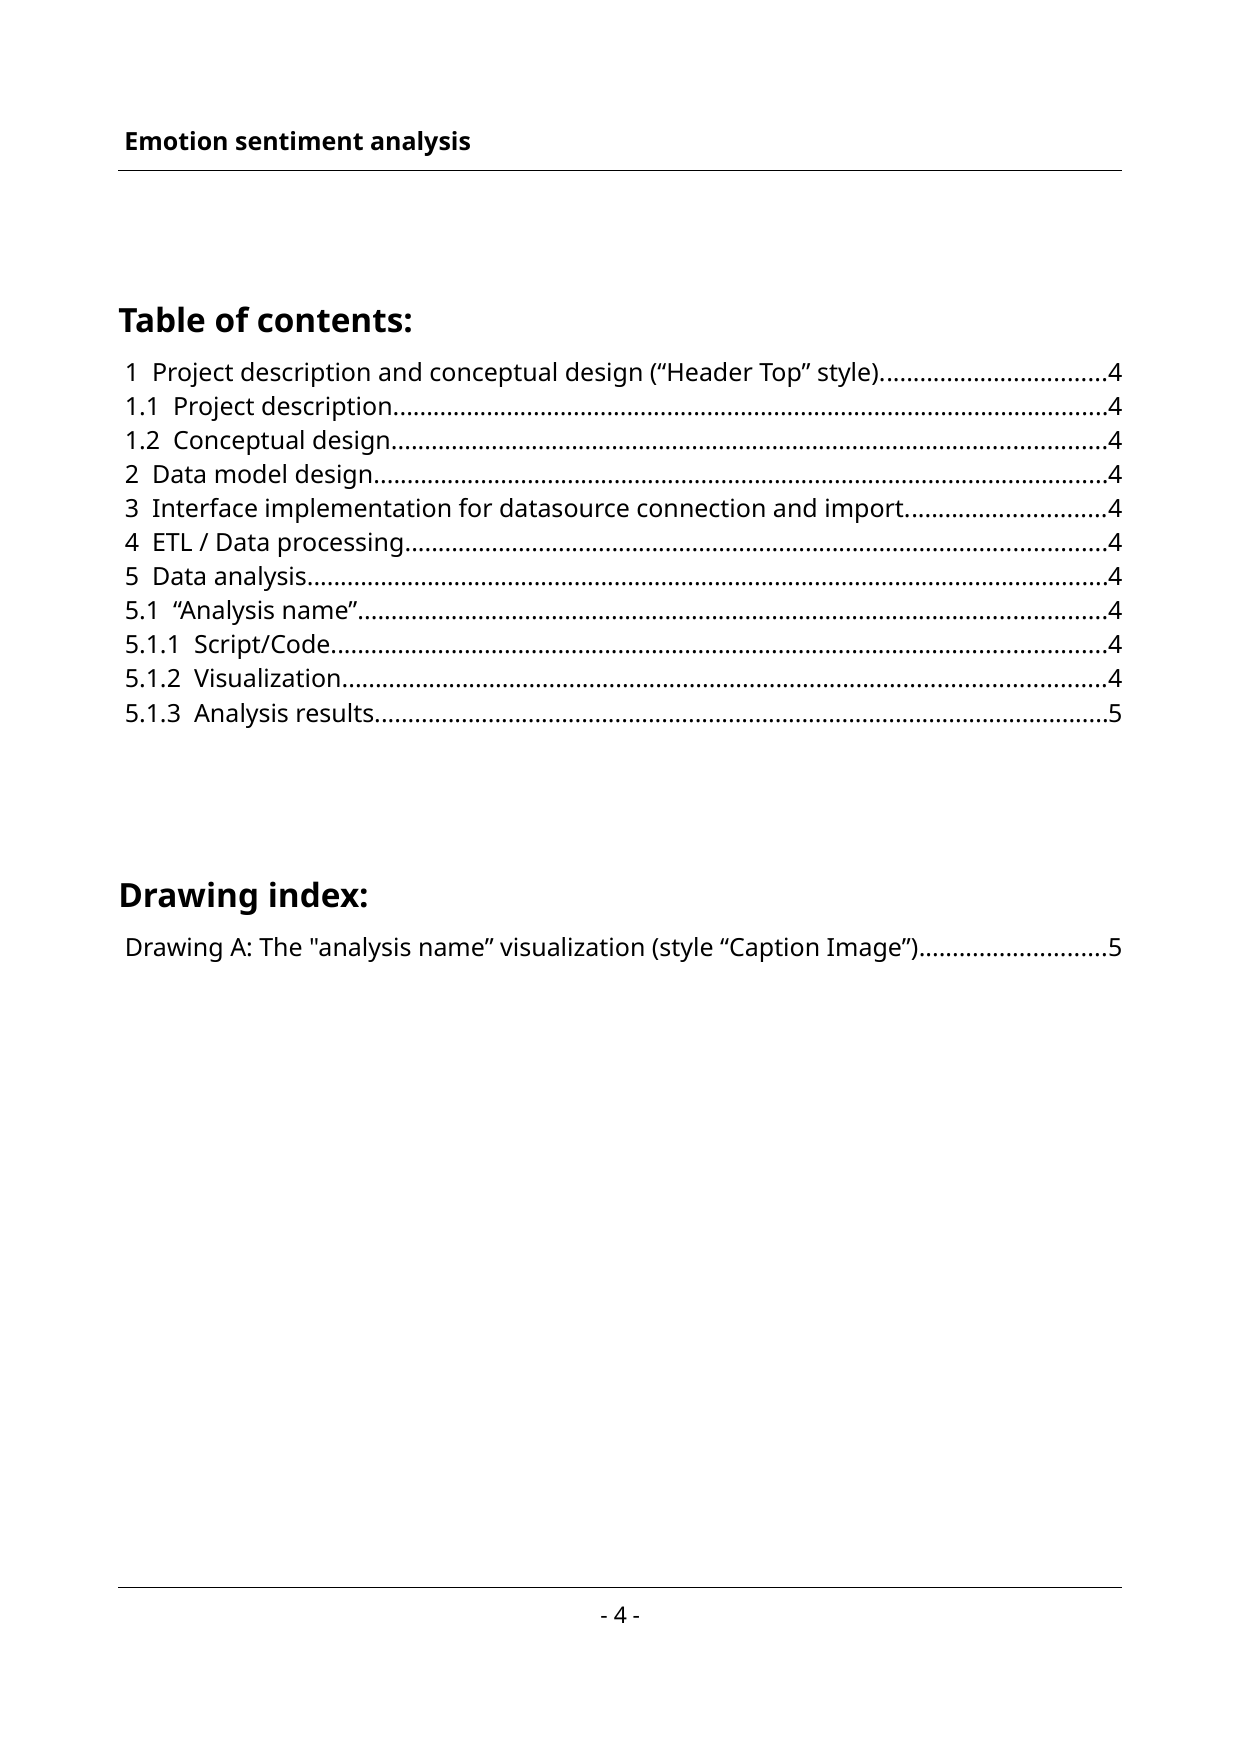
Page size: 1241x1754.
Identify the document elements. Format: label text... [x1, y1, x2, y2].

text 5.1.3 Analysis results. 5 [118, 695, 1122, 729]
text 5 Data analysis. 4 [118, 559, 1122, 593]
text Drawing A: The "analysis name” visualization (style “Caption Image”) 5 [118, 930, 1122, 964]
text 5.1.1 Script/Code. 4 [118, 627, 1122, 661]
text 5.1 “Analysis name”. 4 [118, 593, 1122, 627]
text 1.1 Project description. 4 [118, 389, 1122, 423]
subtitle Drawing index: [118, 872, 1122, 917]
text 2 Data model design. 4 [118, 457, 1122, 491]
text 1.2 Conceptual design. 4 [118, 423, 1122, 457]
text 4 ETL / Data processing 4 [118, 525, 1122, 559]
subtitle Table of contents: [118, 297, 1122, 342]
text 3 Interface implementation for datasource connection and import. 4 [118, 491, 1122, 525]
text 5.1.2 Visualization. 4 [118, 661, 1122, 695]
text 1 Project description and conceptual design (“Header Top” style). 4 [118, 354, 1122, 389]
